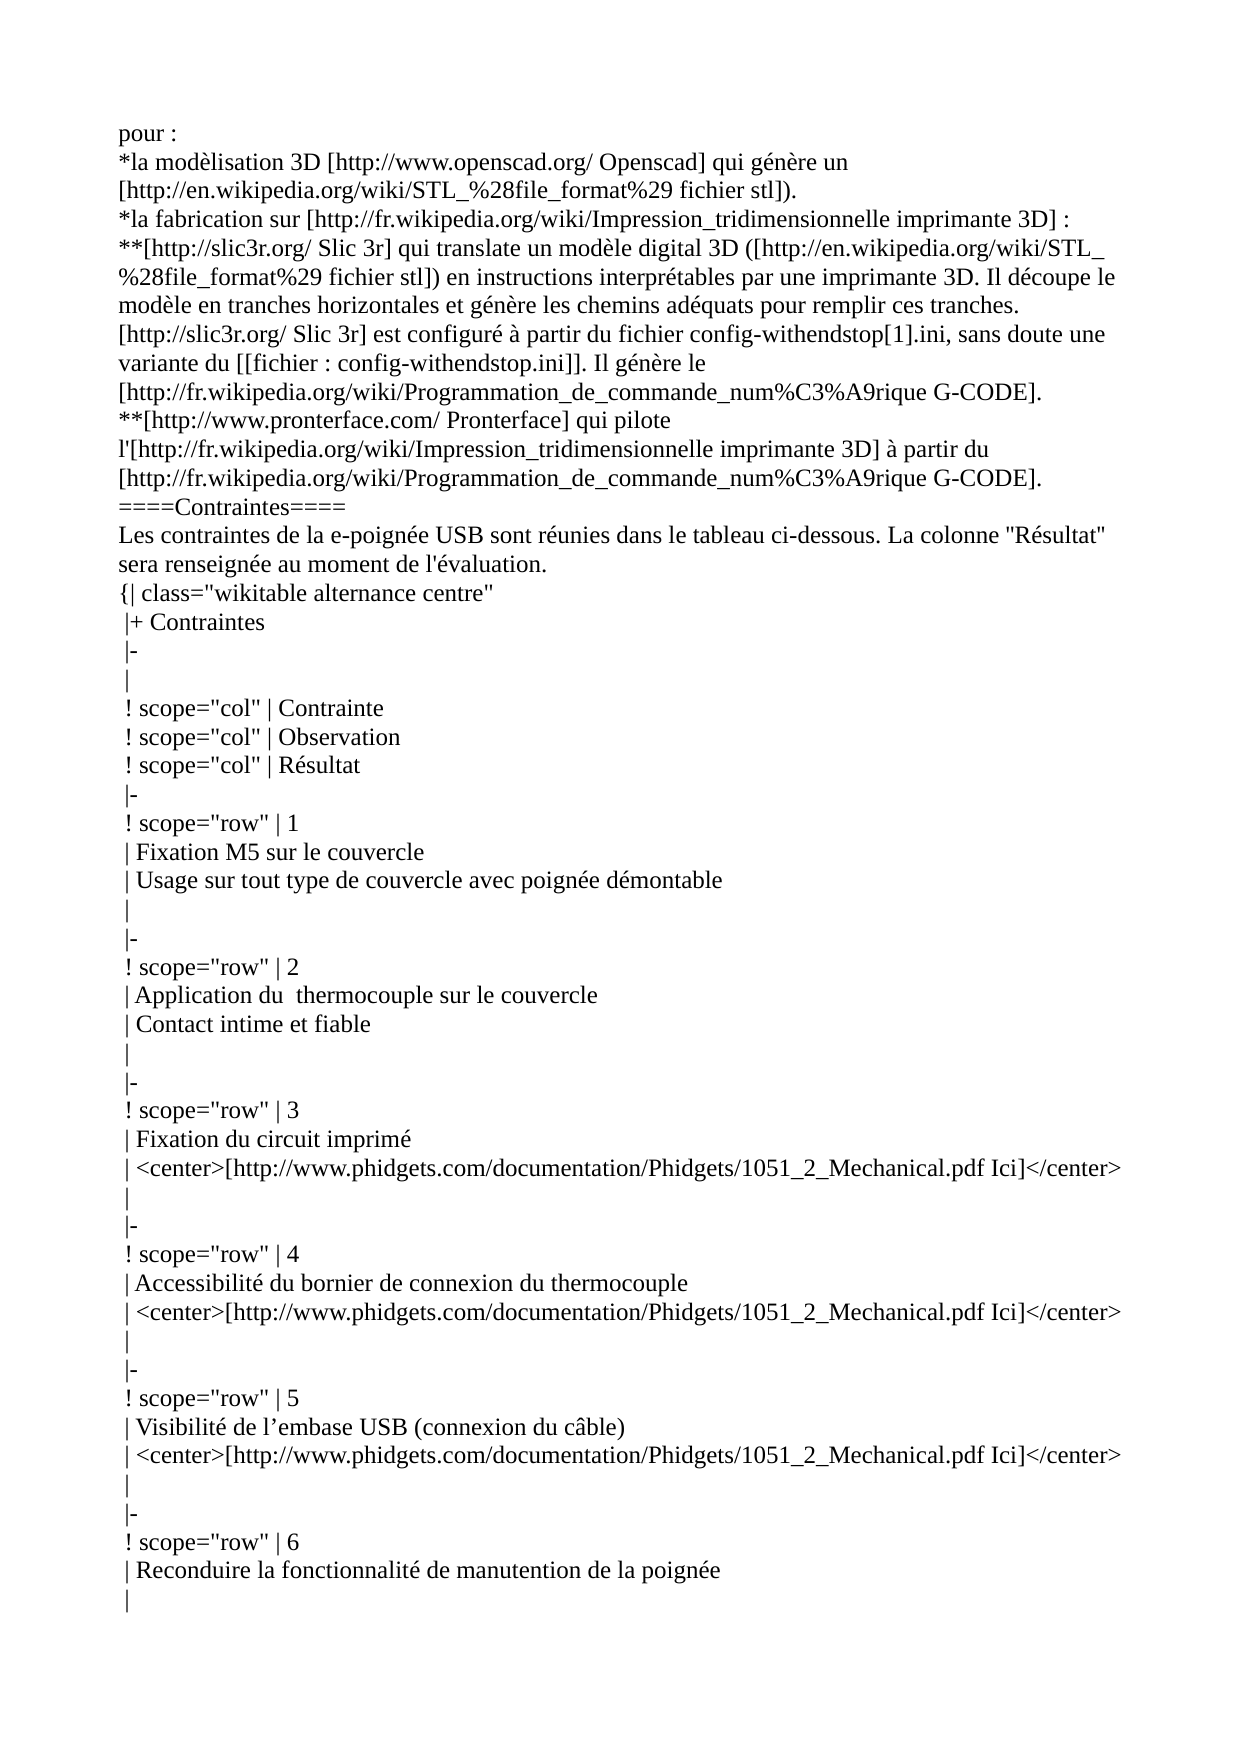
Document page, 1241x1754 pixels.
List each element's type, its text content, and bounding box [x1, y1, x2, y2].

text |- [118, 779, 1122, 808]
text | <center>[http://www.phidgets.com/documentation/Phidgets/1051_2_Mechanical.pdf Ici]</center> [118, 1297, 1122, 1326]
text |- [118, 1354, 1122, 1383]
text | Visibilité de l’embase USB (connexion du câble) [118, 1412, 1122, 1441]
text ! scope="row" | 6 [118, 1527, 1122, 1556]
text | Fixation M5 sur le couvercle [118, 837, 1122, 866]
text | [118, 894, 1122, 923]
text ! scope="row" | 3 [118, 1096, 1122, 1124]
text | [118, 664, 1122, 693]
text | [118, 1584, 1122, 1613]
text ! scope="row" | 2 [118, 952, 1122, 981]
text {| class="wikitable alternance centre" [118, 578, 1122, 607]
text ! scope="row" | 4 [118, 1239, 1122, 1268]
text | Contact intime et fiable [118, 1009, 1122, 1038]
text ! scope="col" | Contrainte [118, 693, 1122, 722]
text | Accessibilité du bornier de connexion du thermocouple [118, 1268, 1122, 1297]
text | Usage sur tout type de couvercle avec poignée démontable [118, 866, 1122, 894]
text pour : [118, 118, 1122, 147]
text | [118, 1469, 1122, 1498]
text **[http://slic3r.org/ Slic 3r] qui translate un modèle digital 3D ([http://en.wikipedia.org/wiki/STL_%28file_format%29 fichier stl]) en instructions interprétables par une imprimante 3D. Il découpe le modèle en tranches horizontales et génère les chemins adéquats pour remplir ces tranches. [http://slic3r.org/ Slic 3r] est configuré à partir du fichier config-withendstop[1].ini, sans doute une variante du [[fichier : config-withendstop.ini]]. Il génère le [http://fr.wikipedia.org/wiki/Programmation_de_commande_num%C3%A9rique G-CODE]. [118, 233, 1122, 406]
text **[http://www.pronterface.com/ Pronterface] qui pilote l'[http://fr.wikipedia.org/wiki/Impression_tridimensionnelle imprimante 3D] à partir du [http://fr.wikipedia.org/wiki/Programmation_de_commande_num%C3%A9rique G-CODE]. [118, 406, 1122, 492]
text |- [118, 923, 1122, 952]
text ! scope="row" | 5 [118, 1383, 1122, 1412]
text |- [118, 1067, 1122, 1096]
text Les contraintes de la e-poignée USB sont réunies dans le tableau ci-dessous. La colonne ''Résultat'' sera renseignée au moment de l'évaluation. [118, 521, 1122, 578]
text *la modèlisation 3D [http://www.openscad.org/ Openscad] qui génère un [http://en.wikipedia.org/wiki/STL_%28file_format%29 fichier stl]). [118, 147, 1122, 204]
text | <center>[http://www.phidgets.com/documentation/Phidgets/1051_2_Mechanical.pdf Ici]</center> [118, 1153, 1122, 1182]
text | Fixation du circuit imprimé [118, 1124, 1122, 1153]
text | Reconduire la fonctionnalité de manutention de la poignée [118, 1556, 1122, 1584]
text | [118, 1038, 1122, 1067]
text | Application du thermocouple sur le couvercle [118, 981, 1122, 1009]
text |- [118, 636, 1122, 664]
text *la fabrication sur [http://fr.wikipedia.org/wiki/Impression_tridimensionnelle imprimante 3D] : [118, 204, 1122, 233]
text ! scope="col" | Résultat [118, 751, 1122, 779]
text |- [118, 1498, 1122, 1527]
text |+ Contraintes [118, 607, 1122, 636]
text | <center>[http://www.phidgets.com/documentation/Phidgets/1051_2_Mechanical.pdf Ici]</center> [118, 1441, 1122, 1469]
text | [118, 1326, 1122, 1354]
text ! scope="row" | 1 [118, 808, 1122, 837]
text ! scope="col" | Observation [118, 722, 1122, 751]
text ====Contraintes==== [118, 492, 1122, 521]
text | [118, 1182, 1122, 1211]
text |- [118, 1211, 1122, 1239]
